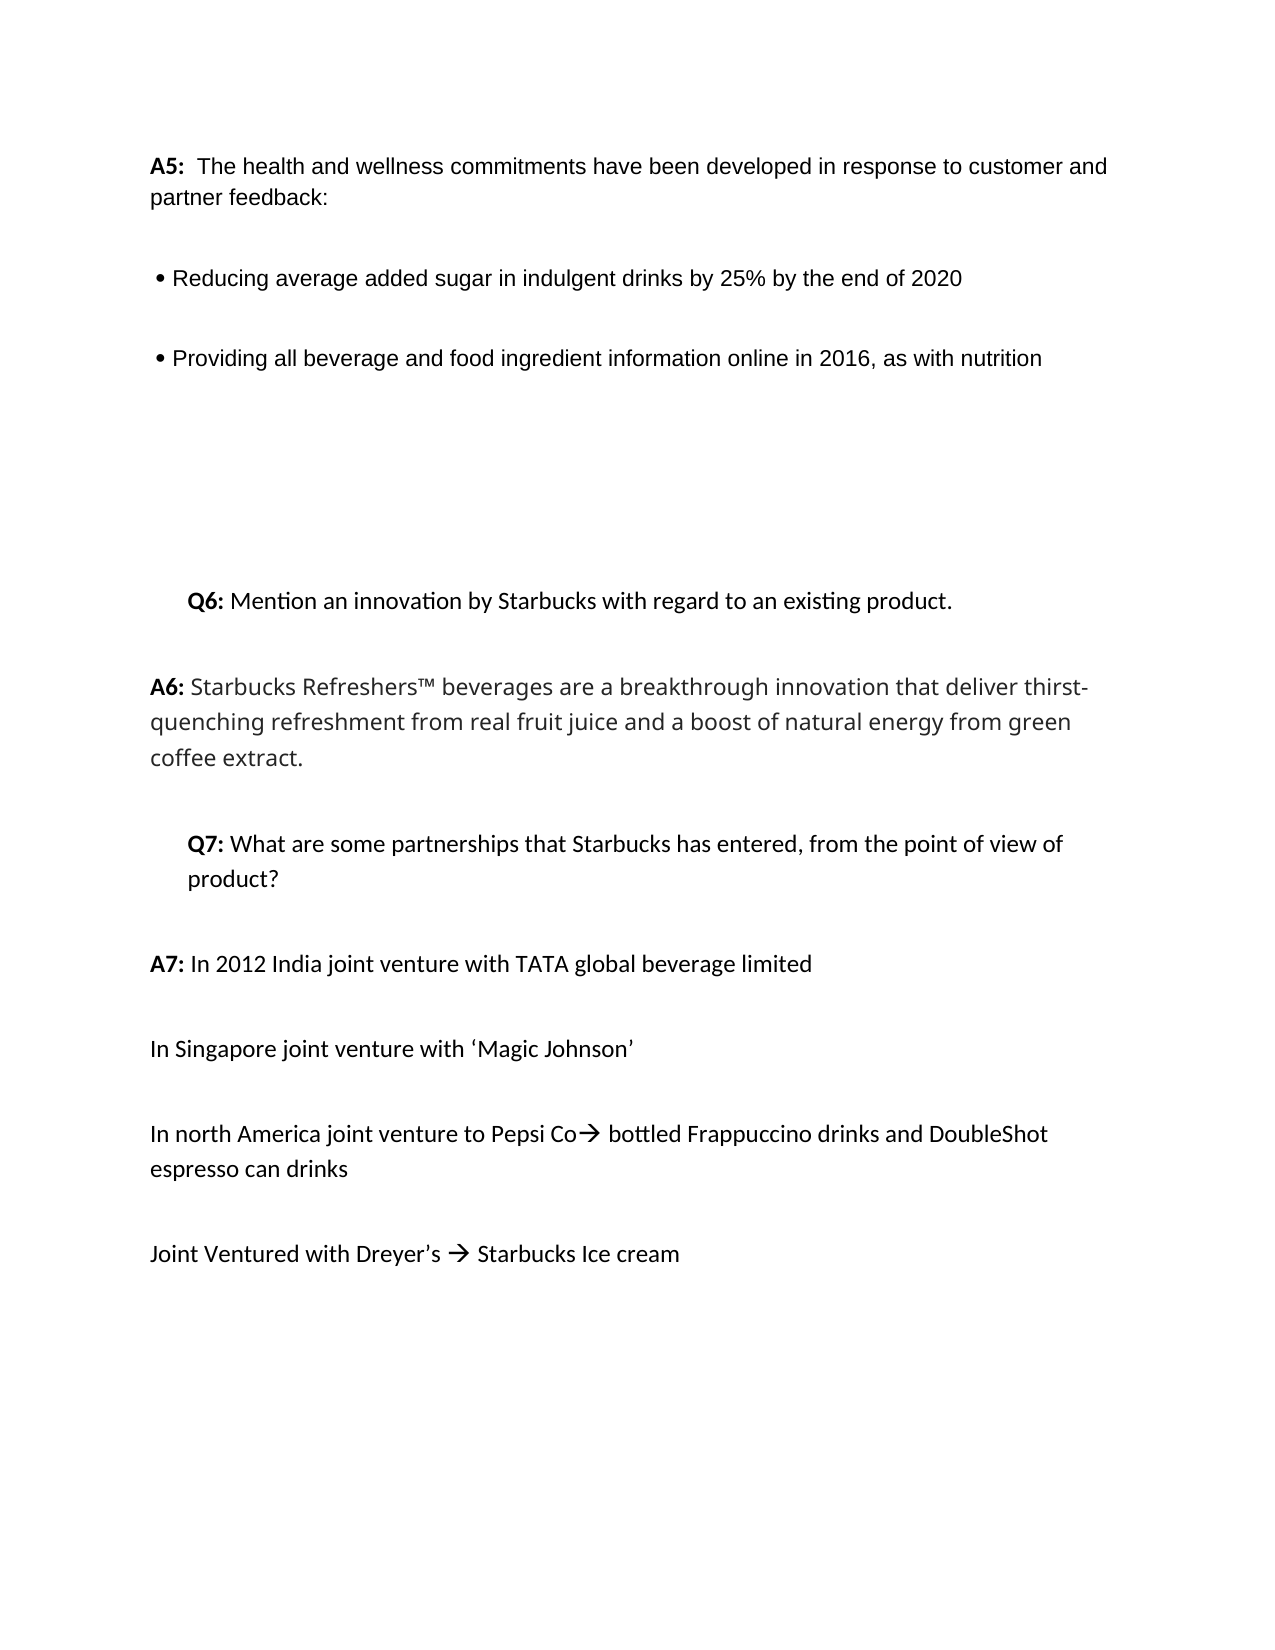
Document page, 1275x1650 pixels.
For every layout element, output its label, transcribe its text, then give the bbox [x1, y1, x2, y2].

text Q6: Mention an innovation by Starbucks with regard to an existing product. [187, 585, 1125, 616]
text In Singapore joint venture with ‘Magic Johnson’ [150, 1033, 1125, 1064]
text  Providing all beverage and food ingredient information online in 2016, as with nutrition [150, 345, 1125, 371]
text A6: Starbucks Refreshers™ beverages are a breakthrough innovation that deliver thirst-quenching refreshment from real fruit juice and a boost of natural energy from green coffee extract. [150, 670, 1125, 773]
text Joint Ventured with Dreyer’s  Starbucks Ice cream [150, 1238, 1125, 1269]
text Q7: What are some partnerships that Starbucks has entered, from the point of view of product? [187, 828, 1125, 894]
text A5: The health and wellness commitments have been developed in response to customer and partner feedback: [150, 150, 1125, 211]
text A7: In 2012 India joint venture with TATA global beverage limited [150, 948, 1125, 979]
text  Reducing average added sugar in indulgent drinks by 25% by the end of 2020 [150, 264, 1125, 291]
text In north America joint venture to Pepsi Co bottled Frappuccino drinks and DoubleShot espresso can drinks [150, 1118, 1125, 1184]
